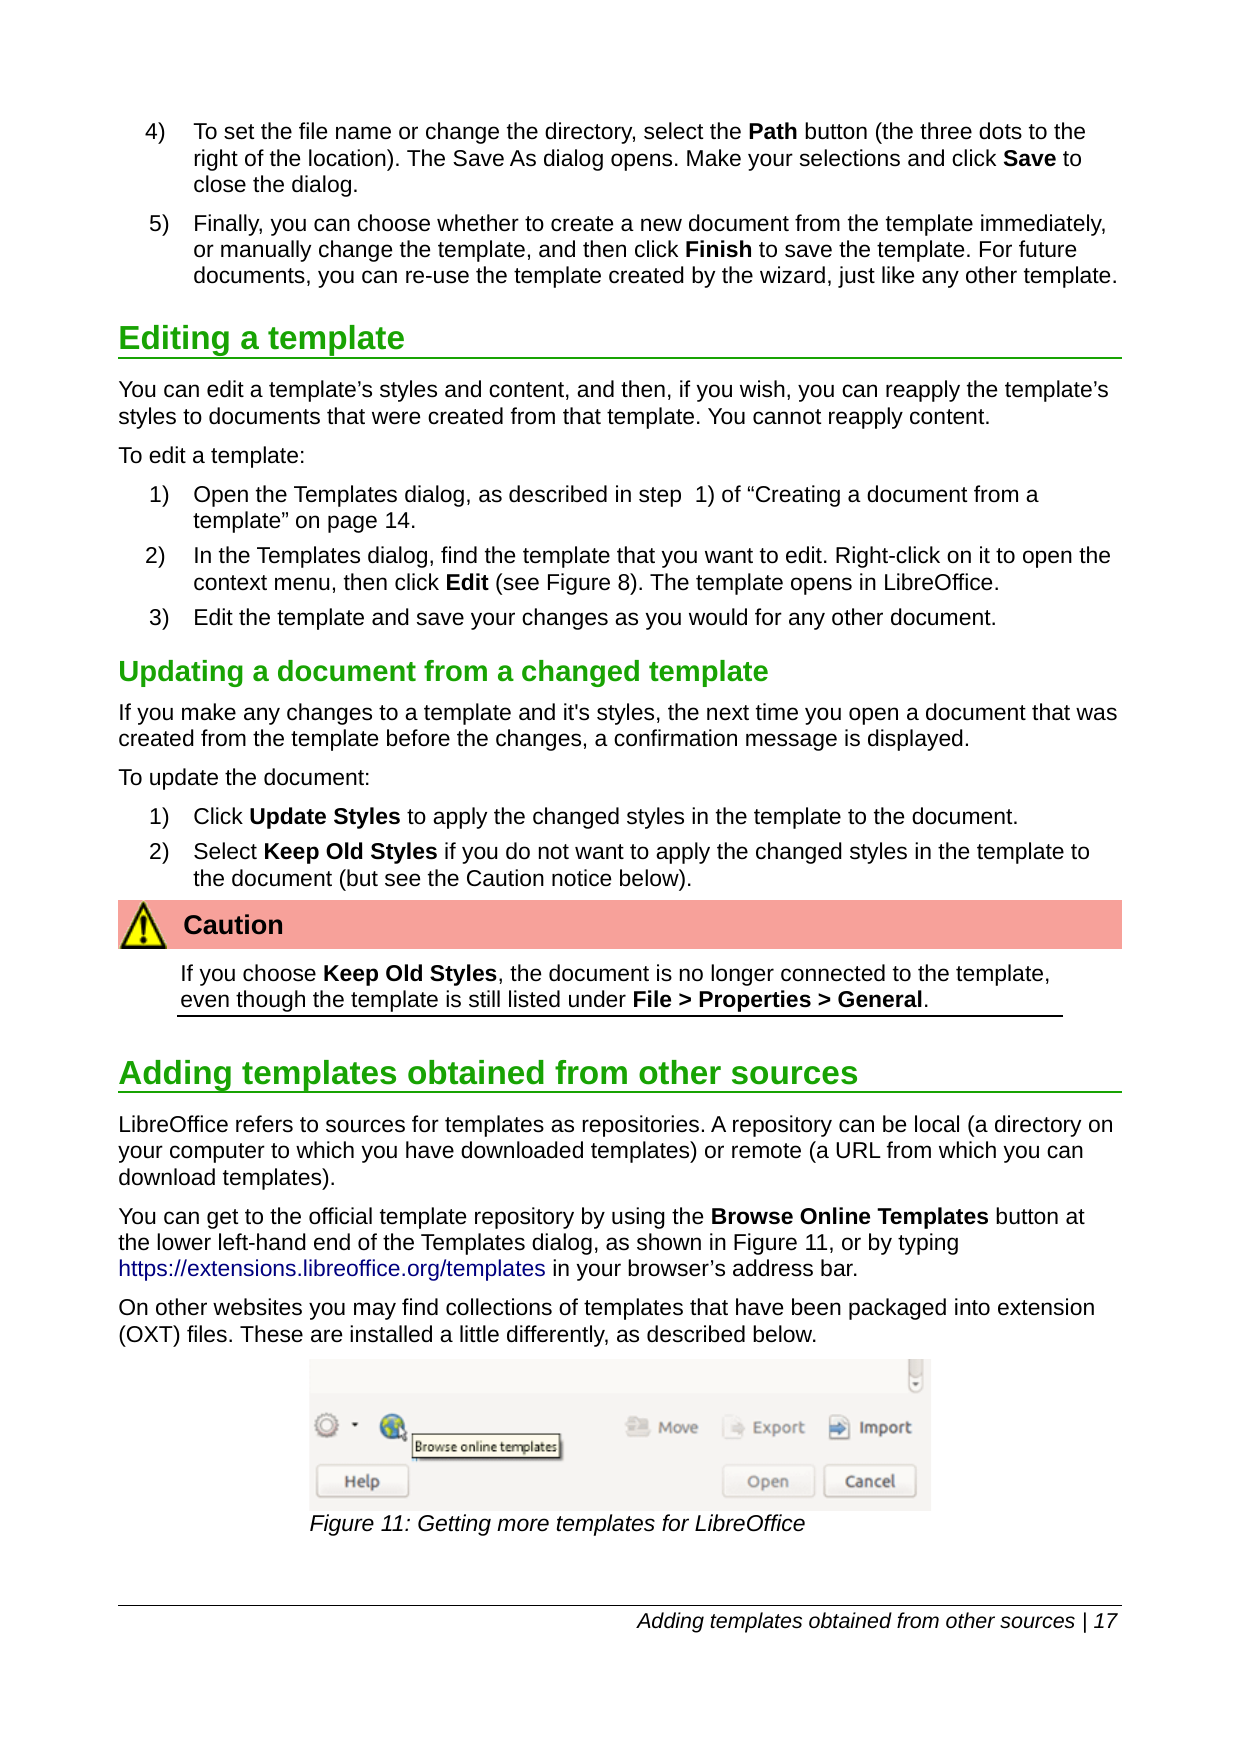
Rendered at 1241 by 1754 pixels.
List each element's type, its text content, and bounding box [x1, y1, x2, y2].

list To edit a template: [118, 442, 1122, 468]
subtitle Updating a document from a changed template [118, 654, 1122, 687]
text If you make any changes to a template and it's styles, the next time you open a document that was created from the template before the changes, a confirmation message is displayed. [118, 699, 1122, 752]
list Edit the template and save your changes as you would for any other document. [169, 604, 1122, 630]
text You can edit a template’s styles and content, and then, if you wish, you can reapply the template’s styles to documents that were created from that template. You cannot reapply content. [118, 376, 1122, 429]
subtitle Adding templates obtained from other sources [118, 1053, 1122, 1091]
subtitle Caution [167, 900, 1122, 949]
text LibreOffice refers to sources for templates as repositories. A repository can be local (a directory on your computer to which you have downloaded templates) or remote (a URL from which you can download templates). [118, 1111, 1122, 1190]
list To set the file name or change the directory, select the Path button (the three dots to the right of the location). The Save As dialog opens. Make your selections and click Save to close the dialog. [165, 118, 1122, 197]
text Figure 11: Getting more templates for LibreOffice [309, 1511, 931, 1536]
text To update the document: [118, 764, 1122, 791]
list Open the Templates dialog, as described in step 1 of “Creating a document from a template” on page 14. [169, 481, 1122, 533]
text On other websites you may find collections of templates that have been packaged into extension (OXT) files. These are installed a little differently, as described below. [118, 1294, 1122, 1347]
list In the Templates dialog, find the template that you want to edit. Right-click on it to open the context menu, then click Edit (see Figure 8). The template opens in LibreOffice. [165, 542, 1122, 595]
list Click Update Styles to apply the changed styles in the template to the document. [169, 803, 1122, 829]
text You can get to the official template repository by using the Browse Online Templates button at the lower left-hand end of the Templates dialog, as shown in Figure 11, or by typing https://extensions.libreoffice.org/templates in your browser’s address bar. [118, 1203, 1122, 1282]
text If you choose Keep Old Styles, the document is no longer connected to the template, even though the template is still listed under File > Properties > General. [177, 957, 1063, 1015]
list Finally, you can choose whether to create a new document from the template immediately, or manually change the template, and then click Finish to save the template. For future documents, you can re-use the template created by the wizard, just like any other template. [169, 210, 1122, 289]
list Select Keep Old Styles if you do not want to apply the changed styles in the template to the document (but see the Caution notice below). [169, 838, 1122, 891]
picture [309, 1359, 932, 1511]
subtitle Editing a template [118, 318, 1122, 357]
picture [119, 900, 167, 949]
